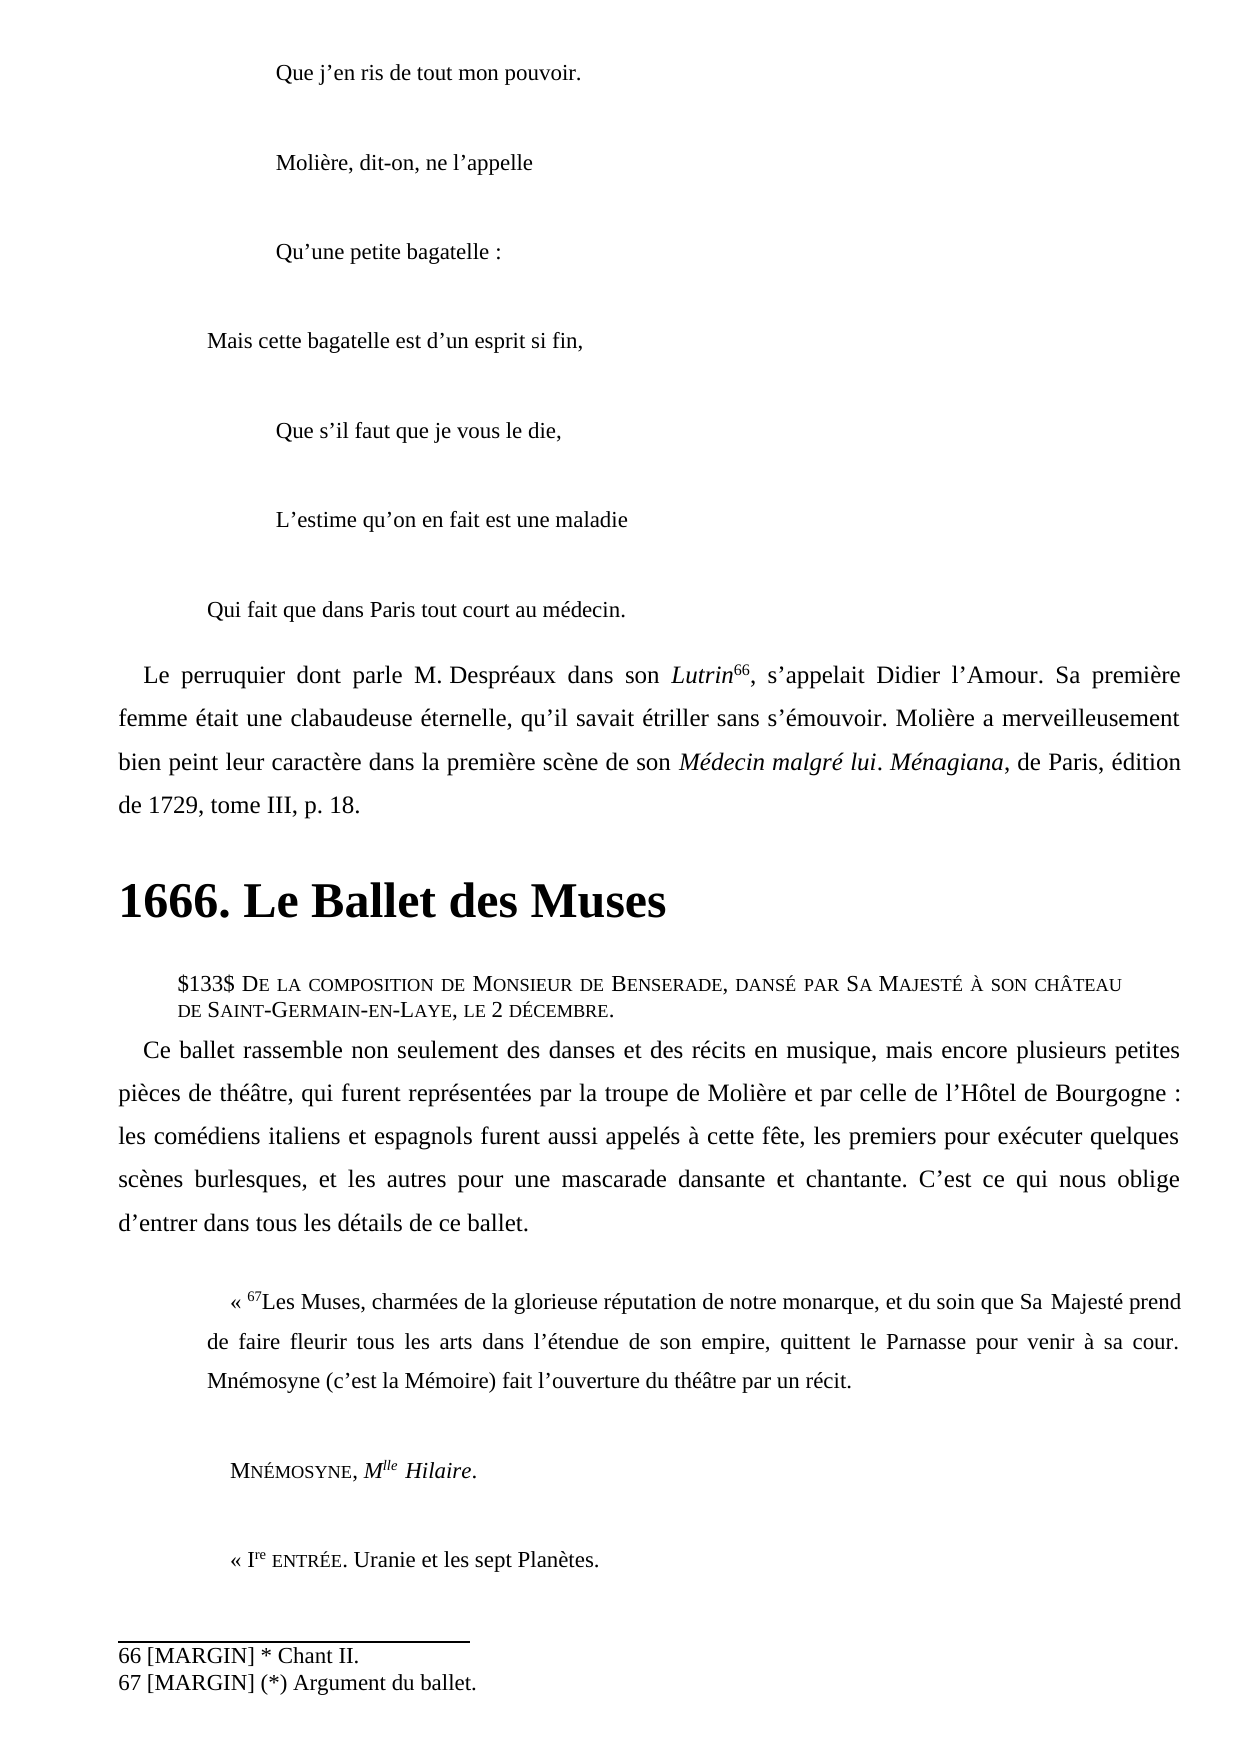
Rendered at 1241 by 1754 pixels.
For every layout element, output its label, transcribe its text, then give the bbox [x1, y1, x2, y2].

text Mnémosyne, Mlle Hilaire. [207, 1457, 1181, 1483]
text Ce ballet rassemble non seulement des danses et des récits en musique, mais encore plusieurs petites pièces de théâtre, qui furent représentées par la troupe de Molière et par celle de l’Hôtel de Bourgogne : les comédiens italiens et espagnols furent aussi appelés à cette fête, les premiers pour exécuter quelques scènes burlesques, et les autres pour une mascarade dansante et chantante. C’est ce qui nous oblige d’entrer dans tous les détails de ce ballet. [118, 1035, 1181, 1236]
text « Les Muses, charmées de la glorieuse réputation de notre monarque, et du soin que Sa Majesté prend de faire fleurir tous les arts dans l’étendue de son empire, quittent le Parnasse pour venir à sa cour. Mnémosyne (c’est la Mémoire) fait l’ouverture du théâtre par un récit. [207, 1288, 1181, 1393]
text [MARGIN] (*) Argument du ballet. [118, 1668, 1181, 1695]
text Le perruquier dont parle M. Despréaux dans son Lutrin, s’appelait Didier l’Amour. Sa première femme était une clabaudeuse éternelle, qu’il savait étriller sans s’émouvoir. Molière a merveilleusement bien peint leur caractère dans la première scène de son Médecin malgré lui. Ménagiana, de Paris, édition de 1729, tome III, p. 18. [118, 660, 1181, 818]
text Qu’une petite bagatelle : [207, 238, 1181, 264]
subtitle 1666. Le Ballet des Muses [118, 870, 1181, 928]
text L’estime qu’on en fait est une maladie [207, 506, 1181, 533]
text Molière, dit-on, ne l’appelle [207, 148, 1181, 175]
text Qui fait que dans Paris tout court au médecin. [207, 596, 1181, 622]
text [MARGIN] * Chant II. [118, 1642, 1181, 1668]
text Mais cette bagatelle est d’un esprit si fin, [207, 327, 1181, 354]
text Que s’il faut que je vous le die, [207, 417, 1181, 443]
text « Ire entrée. Uranie et les sept Planètes. [207, 1546, 1181, 1572]
text Que j’en ris de tout mon pouvoir. [207, 59, 1181, 85]
text $133$ De la composition de Monsieur de Benserade, dansé par Sa Majesté à son château de Saint-Germain-en-Laye, le 2 décembre. [177, 970, 1122, 1023]
